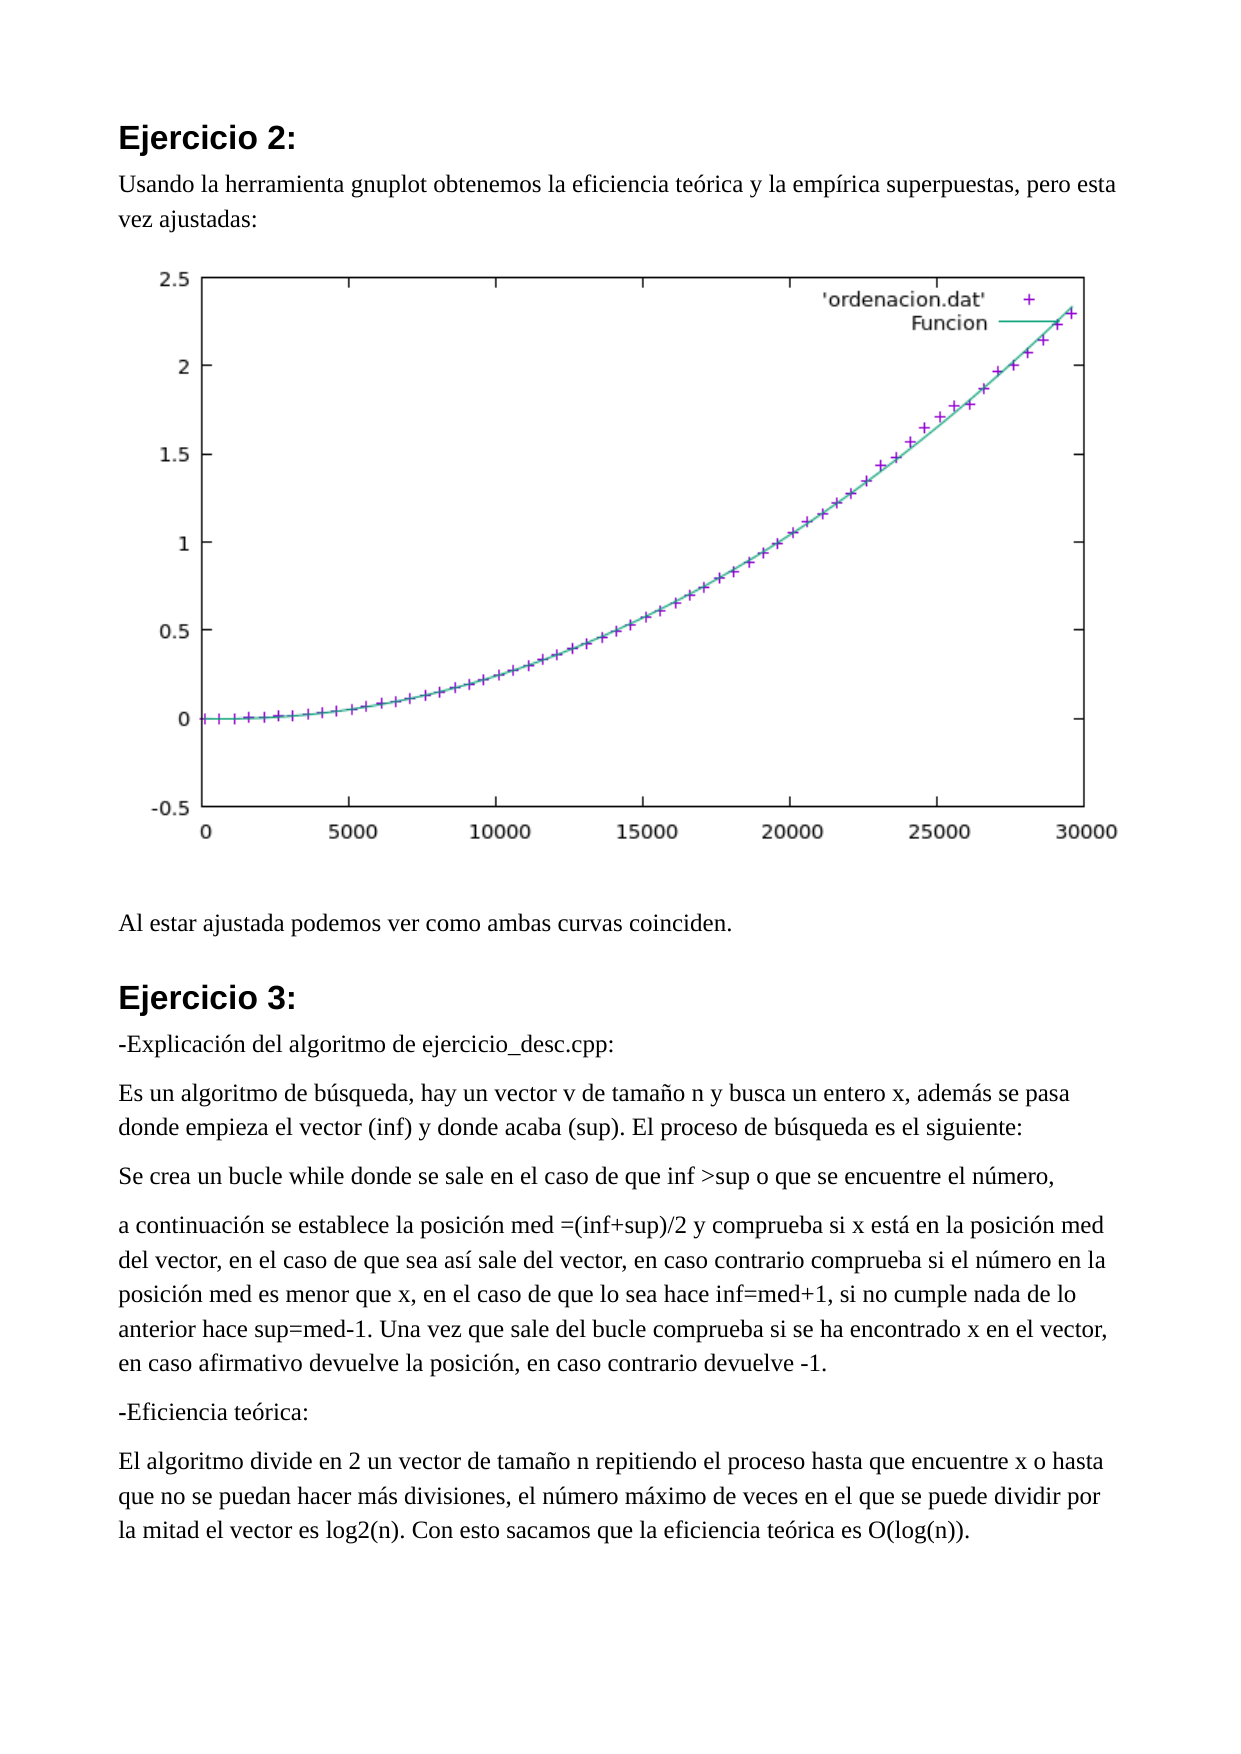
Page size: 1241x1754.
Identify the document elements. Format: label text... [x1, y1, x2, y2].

text -Explicación del algoritmo de ejercicio_desc.cpp: [118, 1029, 1122, 1057]
text -Eficiencia teórica: [118, 1397, 1122, 1426]
text El algoritmo divide en 2 un vector de tamaño n repitiendo el proceso hasta que encuentre x o hasta que no se puedan hacer más divisiones, el número máximo de veces en el que se puede dividir por la mitad el vector es log2(n). Con esto sacamos que la eficiencia teórica es O(log(n)). [118, 1446, 1122, 1544]
text Se crea un bucle while donde se sale en el caso de que inf >sup o que se encuentre el número, [118, 1161, 1122, 1190]
text Es un algoritmo de búsqueda, hay un vector v de tamaño n y busca un entero x, además se pasa donde empieza el vector (inf) y donde acaba (sup). El proceso de búsqueda es el siguiente: [118, 1078, 1122, 1141]
text Usando la herramienta gnuplot obtenemos la eficiencia teórica y la empírica superpuestas, pero esta vez ajustadas: [118, 169, 1122, 232]
text a continuación se establece la posición med =(inf+sup)/2 y comprueba si x está en la posición med del vector, en el caso de que sea así sale del vector, en caso contrario comprueba si el número en la posición med es menor que x, en el caso de que lo sea hace inf=med+1, si no cumple nada de lo anterior hace sup=med-1. Una vez que sale del bucle comprueba si se ha encontrado x en el vector, en caso afirmativo devuelve la posición, en caso contrario devuelve -1. [118, 1210, 1122, 1377]
picture [120, 252, 1121, 853]
subtitle Ejercicio 3: [118, 977, 1122, 1016]
text Al estar ajustada podemos ver como ambas curvas coinciden. [118, 908, 1122, 936]
subtitle Ejercicio 2: [118, 118, 1122, 157]
